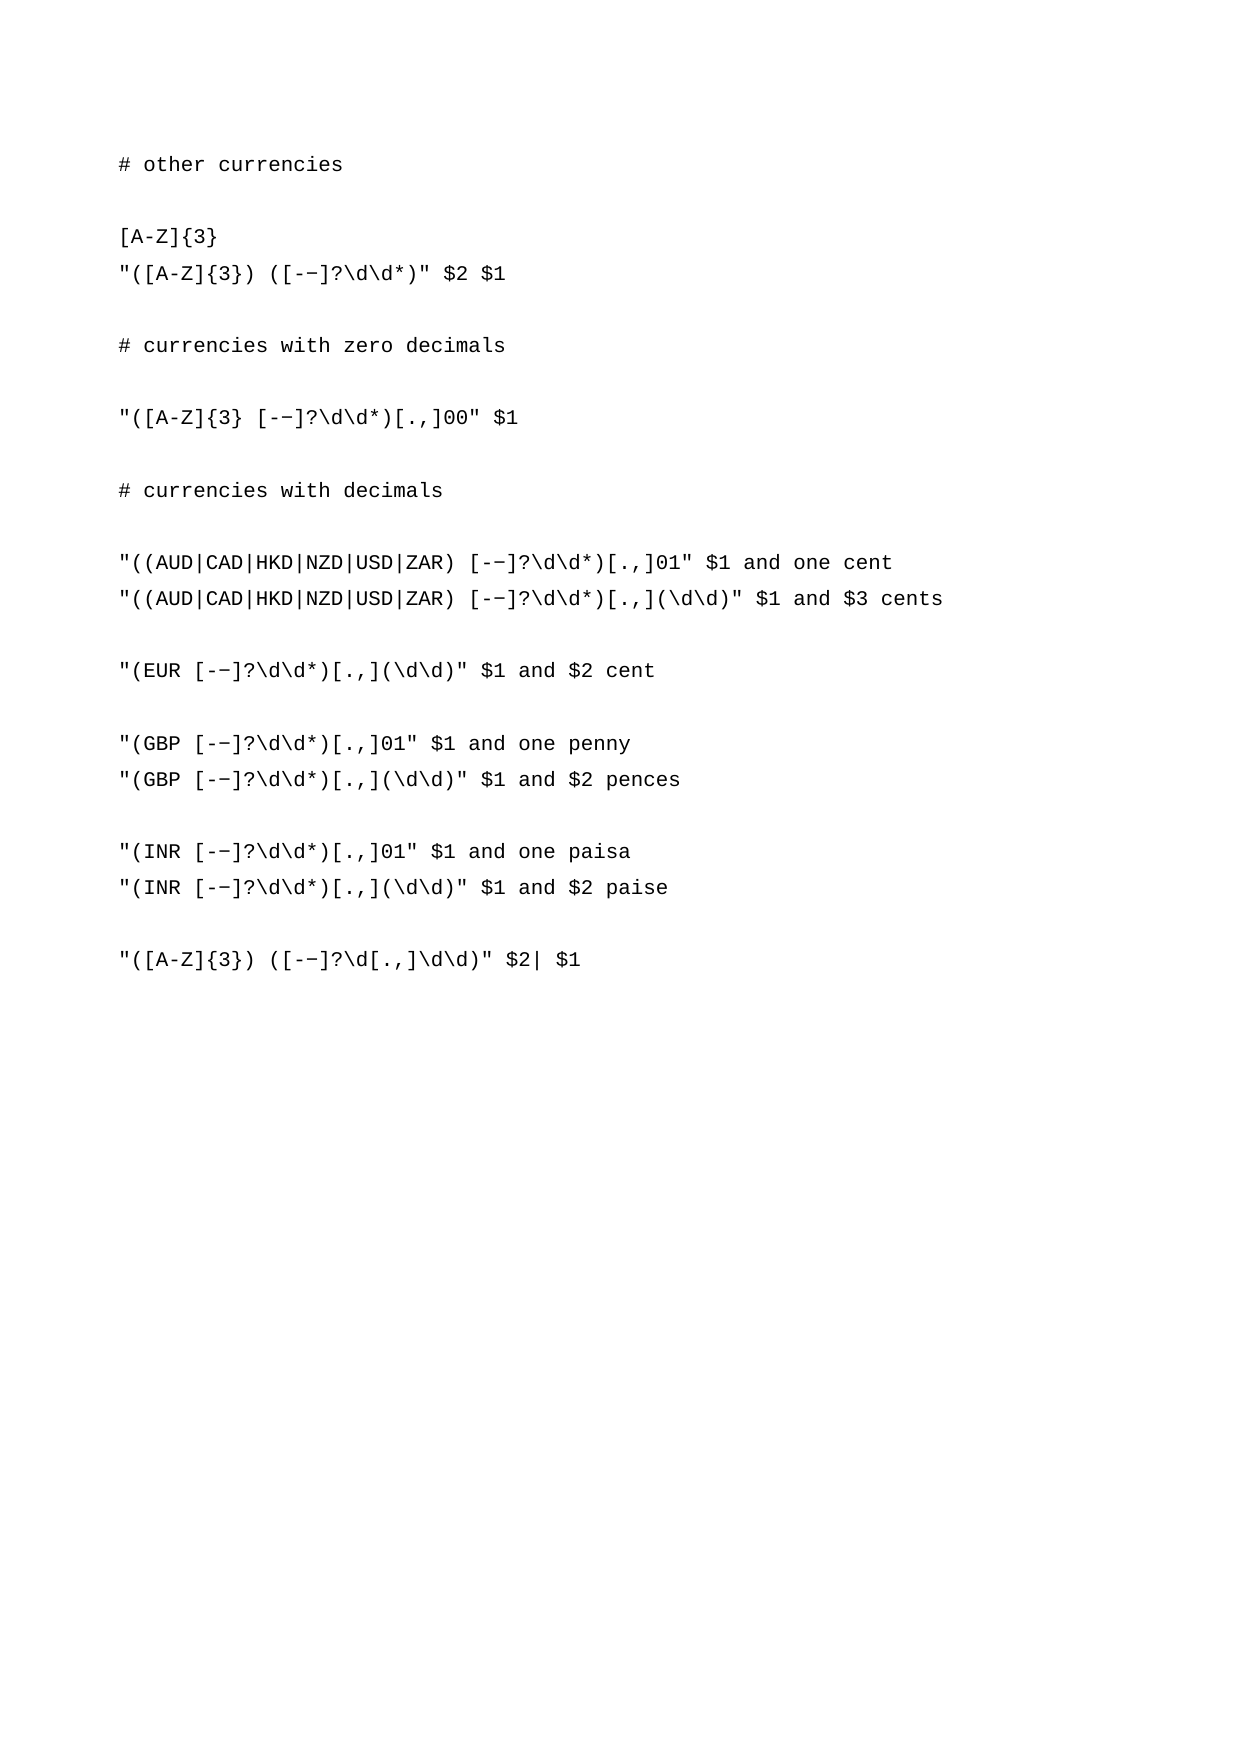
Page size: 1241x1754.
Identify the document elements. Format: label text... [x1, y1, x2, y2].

text # other currencies [118, 154, 1122, 178]
text [A-Z]{3} [118, 227, 1122, 250]
text "((AUD|CAD|HKD|NZD|USD|ZAR) [-−]?\d\d*)[.,]01" $1 and one cent [118, 552, 1122, 576]
text "((AUD|CAD|HKD|NZD|USD|ZAR) [-−]?\d\d*)[.,](\d\d)" $1 and $3 cents [118, 588, 1122, 612]
text "(GBP [-−]?\d\d*)[.,](\d\d)" $1 and $2 pences [118, 769, 1122, 792]
text "([A-Z]{3}) ([-−]?\d\d*)" $2 $1 [118, 263, 1122, 286]
text "(INR [-−]?\d\d*)[.,](\d\d)" $1 and $2 paise [118, 877, 1122, 901]
text "(INR [-−]?\d\d*)[.,]01" $1 and one paisa [118, 841, 1122, 865]
text "(EUR [-−]?\d\d*)[.,](\d\d)" $1 and $2 cent [118, 660, 1122, 684]
text "([A-Z]{3} [-−]?\d\d*)[.,]00" $1 [118, 407, 1122, 431]
text "(GBP [-−]?\d\d*)[.,]01" $1 and one penny [118, 733, 1122, 756]
text "([A-Z]{3}) ([-−]?\d[.,]\d\d)" $2| $1 [118, 949, 1122, 973]
text # currencies with zero decimals [118, 335, 1122, 359]
text # currencies with decimals [118, 479, 1122, 503]
